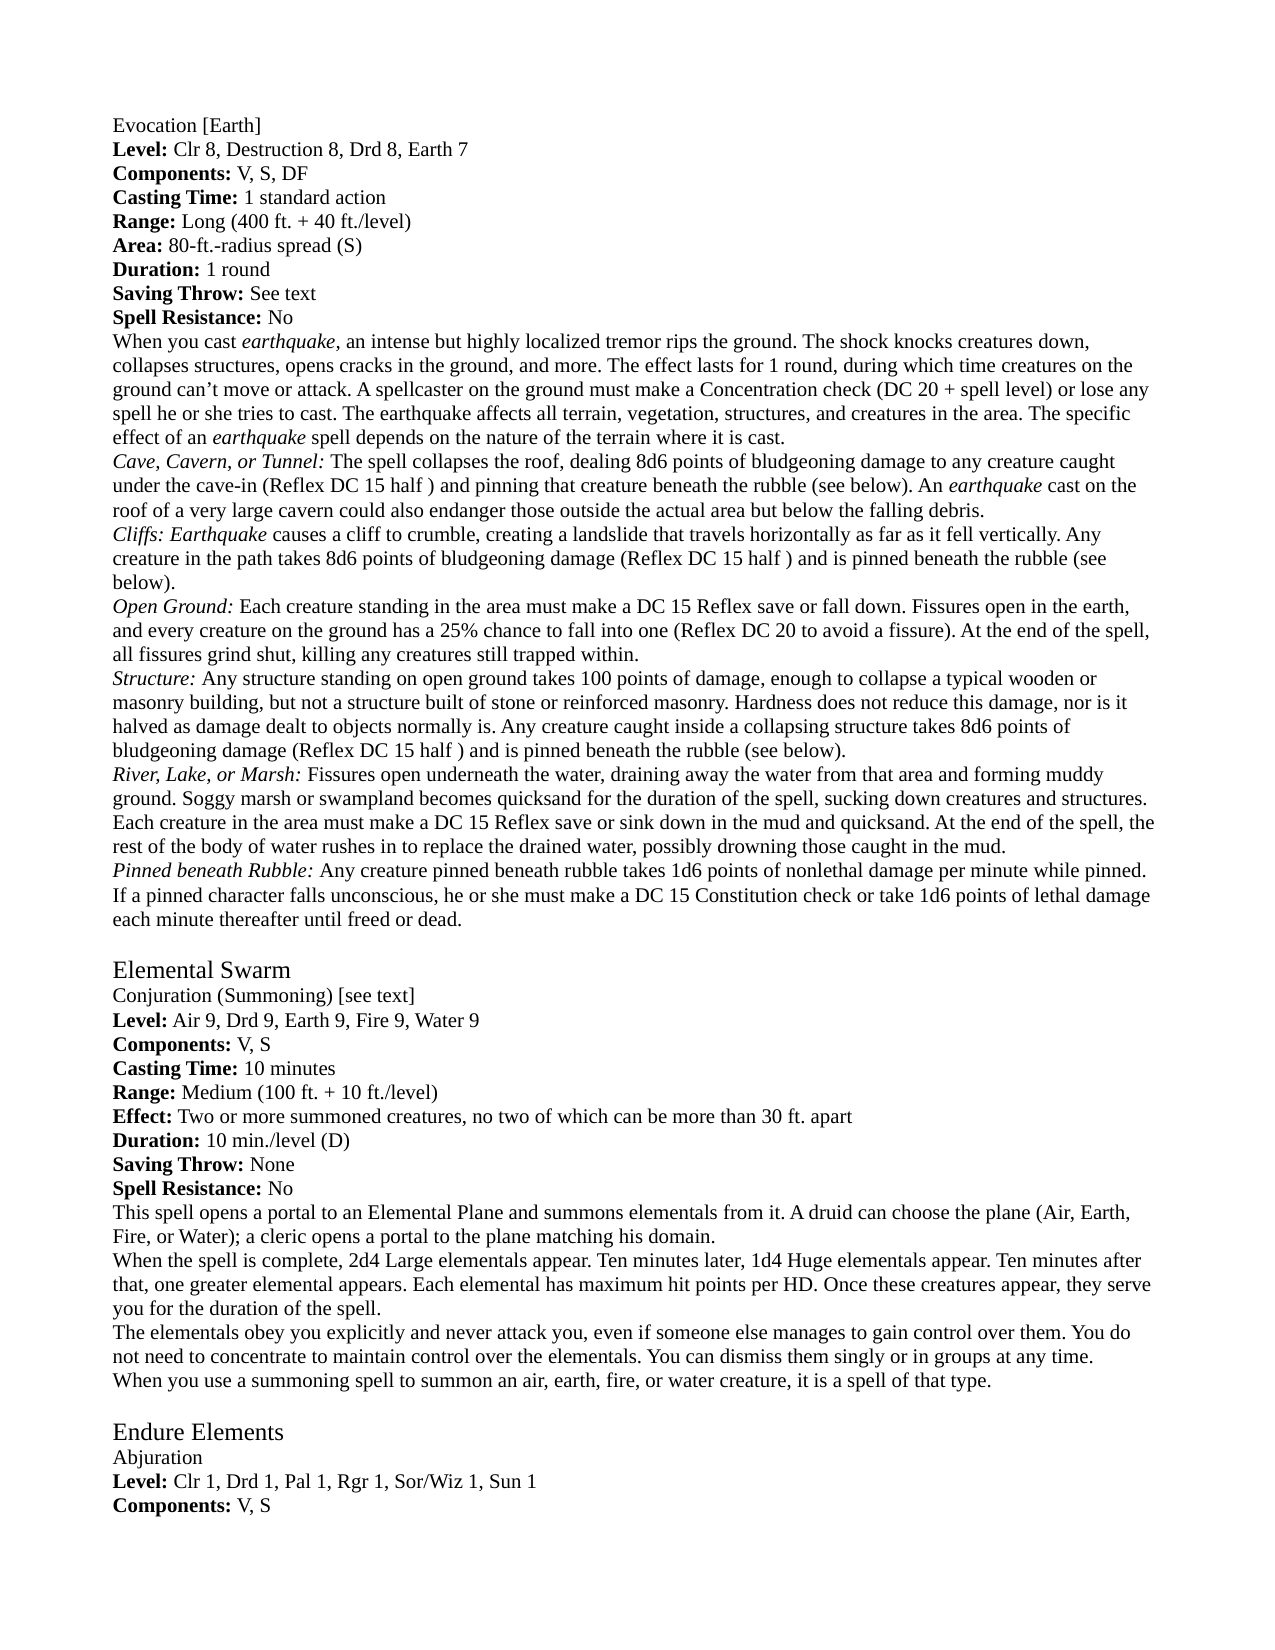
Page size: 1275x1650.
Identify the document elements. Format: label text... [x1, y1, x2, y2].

text Open Ground: Each creature standing in the area must make a DC 15 Reflex save or fall down. Fissures open in the earth, and every creature on the ground has a 25% chance to fall into one (Reflex DC 20 to avoid a fissure). At the end of the spell, all fissures grind shut, killing any creatures still trapped within. [112, 594, 1162, 666]
text Level: Air 9, Drd 9, Earth 9, Fire 9, Water 9 [112, 1007, 1162, 1032]
text Duration: 1 round [112, 257, 1162, 281]
text Area: 80-ft.-radius spread (S) [112, 233, 1162, 257]
text Duration: 10 min./level (D) [112, 1128, 1162, 1152]
text Saving Throw: None [112, 1152, 1162, 1176]
text When you use a summoning spell to summon an air, earth, fire, or water creature, it is a spell of that type. [112, 1368, 1162, 1392]
text Elemental Swarm [112, 955, 1162, 983]
text Level: Clr 1, Drd 1, Pal 1, Rgr 1, Sor/Wiz 1, Sun 1 [112, 1469, 1162, 1493]
text Casting Time: 1 standard action [112, 185, 1162, 209]
text Evocation [Earth] [112, 112, 1162, 137]
text Range: Long (400 ft. + 40 ft./level) [112, 209, 1162, 233]
text Pinned beneath Rubble: Any creature pinned beneath rubble takes 1d6 points of nonlethal damage per minute while pinned. If a pinned character falls unconscious, he or she must make a DC 15 Constitution check or take 1d6 points of lethal damage each minute thereafter until freed or dead. [112, 858, 1162, 931]
text When the spell is complete, 2d4 Large elementals appear. Ten minutes later, 1d4 Huge elementals appear. Ten minutes after that, one greater elemental appears. Each elemental has maximum hit points per HD. Once these creatures appear, they serve you for the duration of the spell. [112, 1248, 1162, 1320]
text When you cast earthquake, an intense but highly localized tremor rips the ground. The shock knocks creatures down, collapses structures, opens cracks in the ground, and more. The effect lasts for 1 round, during which time creatures on the ground can’t move or attack. A spellcaster on the ground must make a Concentration check (DC 20 + spell level) or lose any spell he or she tries to cast. The earthquake affects all terrain, vegetation, structures, and creatures in the area. The specific effect of an earthquake spell depends on the nature of the terrain where it is cast. [112, 329, 1162, 449]
text Saving Throw: See text [112, 281, 1162, 305]
text The elementals obey you explicitly and never attack you, even if someone else manages to gain control over them. You do not need to concentrate to maintain control over the elementals. You can dismiss them singly or in groups at any time. [112, 1320, 1162, 1368]
text Level: Clr 8, Destruction 8, Drd 8, Earth 7 [112, 137, 1162, 161]
text Components: V, S, DF [112, 161, 1162, 185]
text Components: V, S [112, 1032, 1162, 1056]
text Spell Resistance: No [112, 305, 1162, 329]
text This spell opens a portal to an Elemental Plane and summons elementals from it. A druid can choose the plane (Air, Earth, Fire, or Water); a cleric opens a portal to the plane matching his domain. [112, 1200, 1162, 1248]
text Endure Elements [112, 1417, 1162, 1445]
text Cliffs: Earthquake causes a cliff to crumble, creating a landslide that travels horizontally as far as it fell vertically. Any creature in the path takes 8d6 points of bludgeoning damage (Reflex DC 15 half ) and is pinned beneath the rubble (see below). [112, 522, 1162, 594]
text Cave, Cavern, or Tunnel: The spell collapses the roof, dealing 8d6 points of bludgeoning damage to any creature caught under the cave-in (Reflex DC 15 half ) and pinning that creature beneath the rubble (see below). An earthquake cast on the roof of a very large cavern could also endanger those outside the actual area but below the falling debris. [112, 449, 1162, 522]
text Conjuration (Summoning) [see text] [112, 983, 1162, 1007]
text Effect: Two or more summoned creatures, no two of which can be more than 30 ft. apart [112, 1104, 1162, 1128]
text River, Lake, or Marsh: Fissures open underneath the water, draining away the water from that area and forming muddy ground. Soggy marsh or swampland becomes quicksand for the duration of the spell, sucking down creatures and structures. Each creature in the area must make a DC 15 Reflex save or sink down in the mud and quicksand. At the end of the spell, the rest of the body of water rushes in to replace the drained water, possibly drowning those caught in the mud. [112, 762, 1162, 858]
text Structure: Any structure standing on open ground takes 100 points of damage, enough to collapse a typical wooden or masonry building, but not a structure built of stone or reinforced masonry. Hardness does not reduce this damage, nor is it halved as damage dealt to objects normally is. Any creature caught inside a collapsing structure takes 8d6 points of bludgeoning damage (Reflex DC 15 half ) and is pinned beneath the rubble (see below). [112, 666, 1162, 762]
text Components: V, S [112, 1493, 1162, 1517]
text Spell Resistance: No [112, 1176, 1162, 1200]
text Casting Time: 10 minutes [112, 1056, 1162, 1080]
text Abjuration [112, 1445, 1162, 1469]
text Range: Medium (100 ft. + 10 ft./level) [112, 1080, 1162, 1104]
